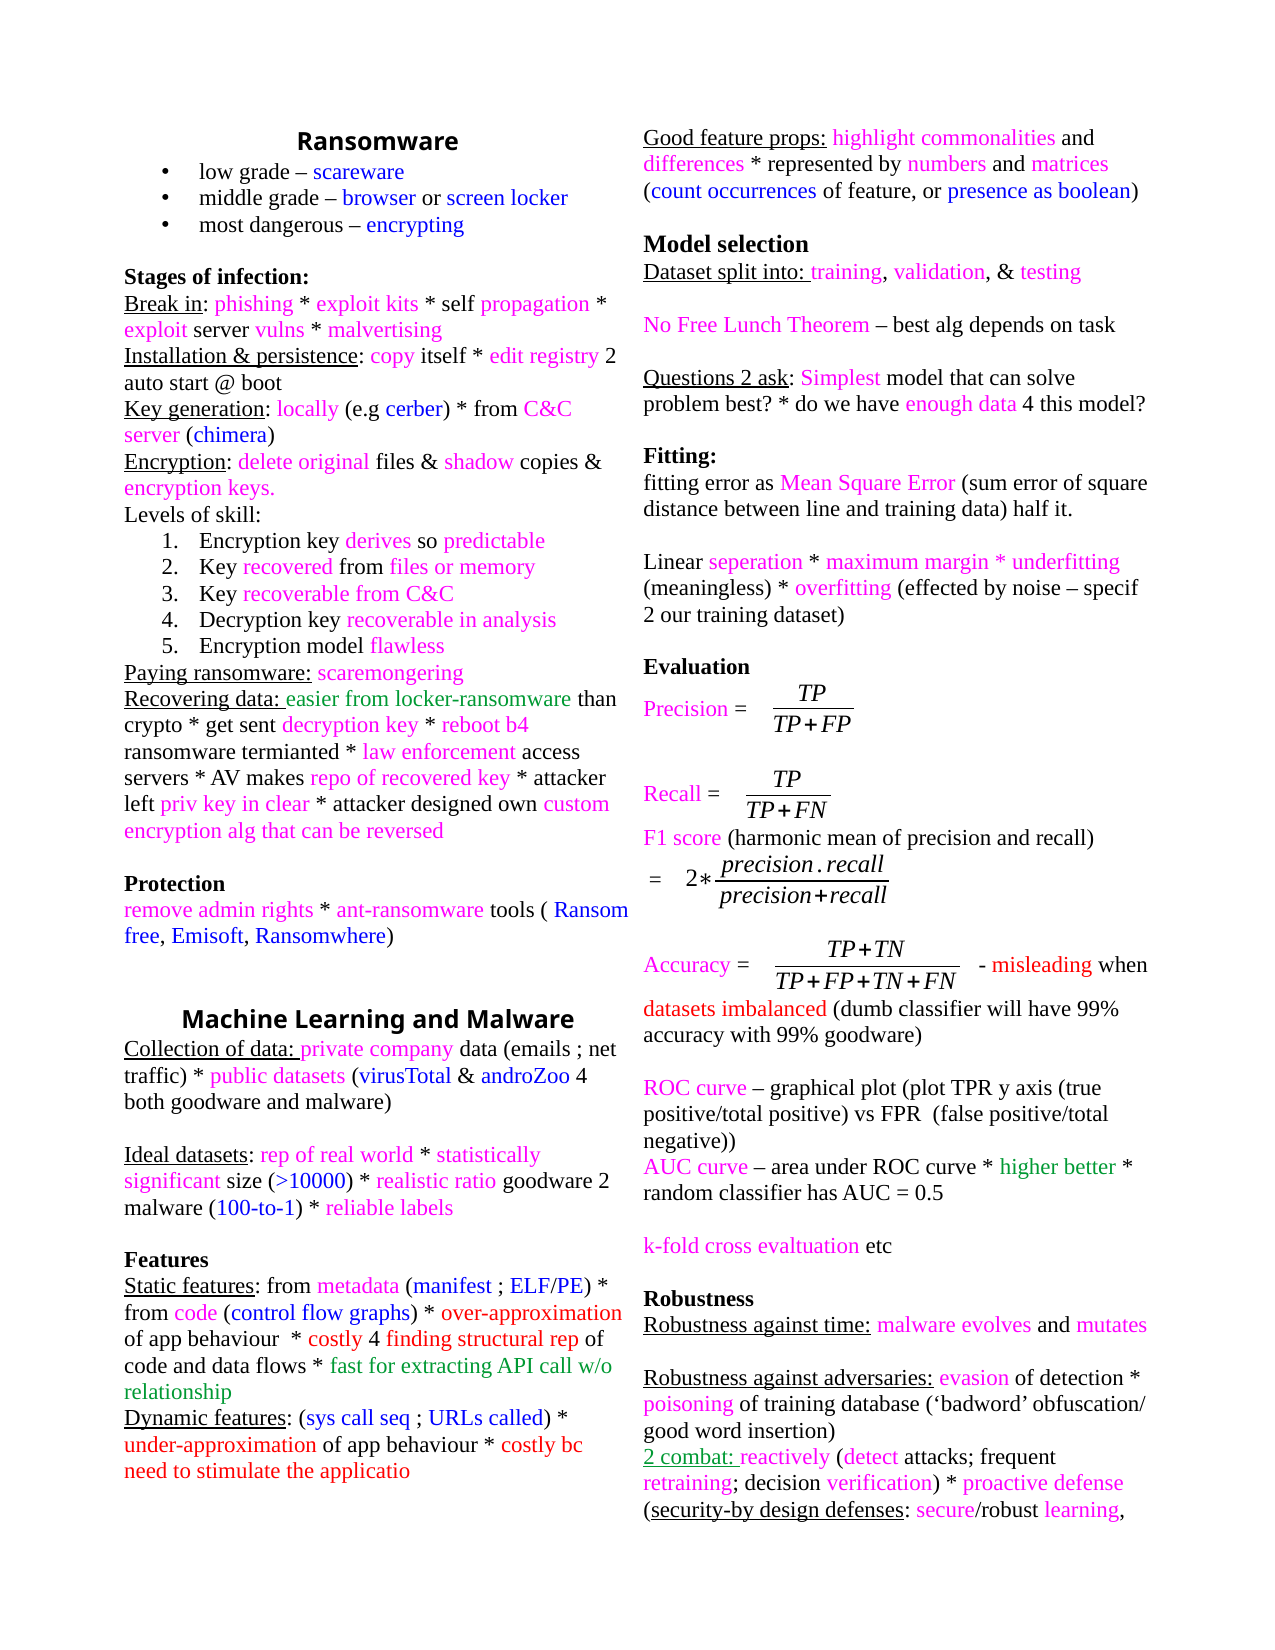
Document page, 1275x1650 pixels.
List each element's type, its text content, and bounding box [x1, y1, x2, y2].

table_cell Ransomware low grade – scareware middle grade – browser or screen locker most dangerous – encrypting Stages of infection: Break in: phishing * exploit kits * self propagation * exploit server vulns * malvertising Installation & persistence: copy itself * edit registry 2 auto start @ boot Key generation: locally (e.g cerber) * from C&C server (chimera) Encryption: delete original files & shadow copies & encryption keys. Levels of skill: Encryption key derives so predictable Key recovered from files or memory Key recoverable from C&C Decryption key recoverable in analysis Encryption model flawless Paying ransomware: scaremongering Recovering data: easier from locker-ransomware than crypto * get sent decryption key * reboot b4 ransomware termianted * law enforcement access servers * AV makes repo of recovered key * attacker left priv key in clear * attacker designed own custom encryption alg that can be reversed Protection remove admin rights * ant-ransomware tools ( Ransom free, Emisoft, Ransomwhere) Machine Learning and Malware Collection of data: private company data (emails ; net traffic) * public datasets (virusTotal & androZoo 4 both goodware and malware) Ideal datasets: rep of real world * statistically significant size (>10000) * realistic ratio goodware 2 malware (100-to-1) * reliable labels Features Static features: from metadata (manifest ; ELF/PE) * from code (control flow graphs) * over-approximation of app behaviour * costly 4 finding structural rep of code and data flows * fast for extracting API call w/o relationship Dynamic features: (sys call seq ; URLs called) * under-approximation of app behaviour * costly bc need to stimulate the applicatio [119, 119, 637, 1528]
table_cell Good feature props: highlight commonalities and differences * represented by numbers and matrices (count occurrences of feature, or presence as boolean) Model selection Dataset split into: training, validation, & testing No Free Lunch Theorem – best alg depends on task Questions 2 ask: Simplest model that can solve problem best? * do we have enough data 4 this model? Fitting: fitting error as Mean Square Error (sum error of square distance between line and training data) half it. Linear seperation * maximum margin * underfitting (meaningless) * overfitting (effected by noise – specif 2 our training dataset) Evaluation Precision = Recall = F1 score (harmonic mean of precision and recall) = Accuracy = - misleading when datasets imbalanced (dumb classifier will have 99% accuracy with 99% goodware) ROC curve – graphical plot (plot TPR y axis (true positive/total positive) vs FPR (false positive/total negative)) AUC curve – area under ROC curve * higher better * random classifier has AUC = 0.5 k-fold cross evaltuation etc Robustness Robustness against time: malware evolves and mutates Robustness against adversaries: evasion of detection * poisoning of training database (‘badword’ obfuscation/ good word insertion) 2 combat: reactively (detect attacks; frequent retraining; decision verification) * proactive defense (security-by design defenses: secure/robust learning, [638, 119, 1157, 1528]
